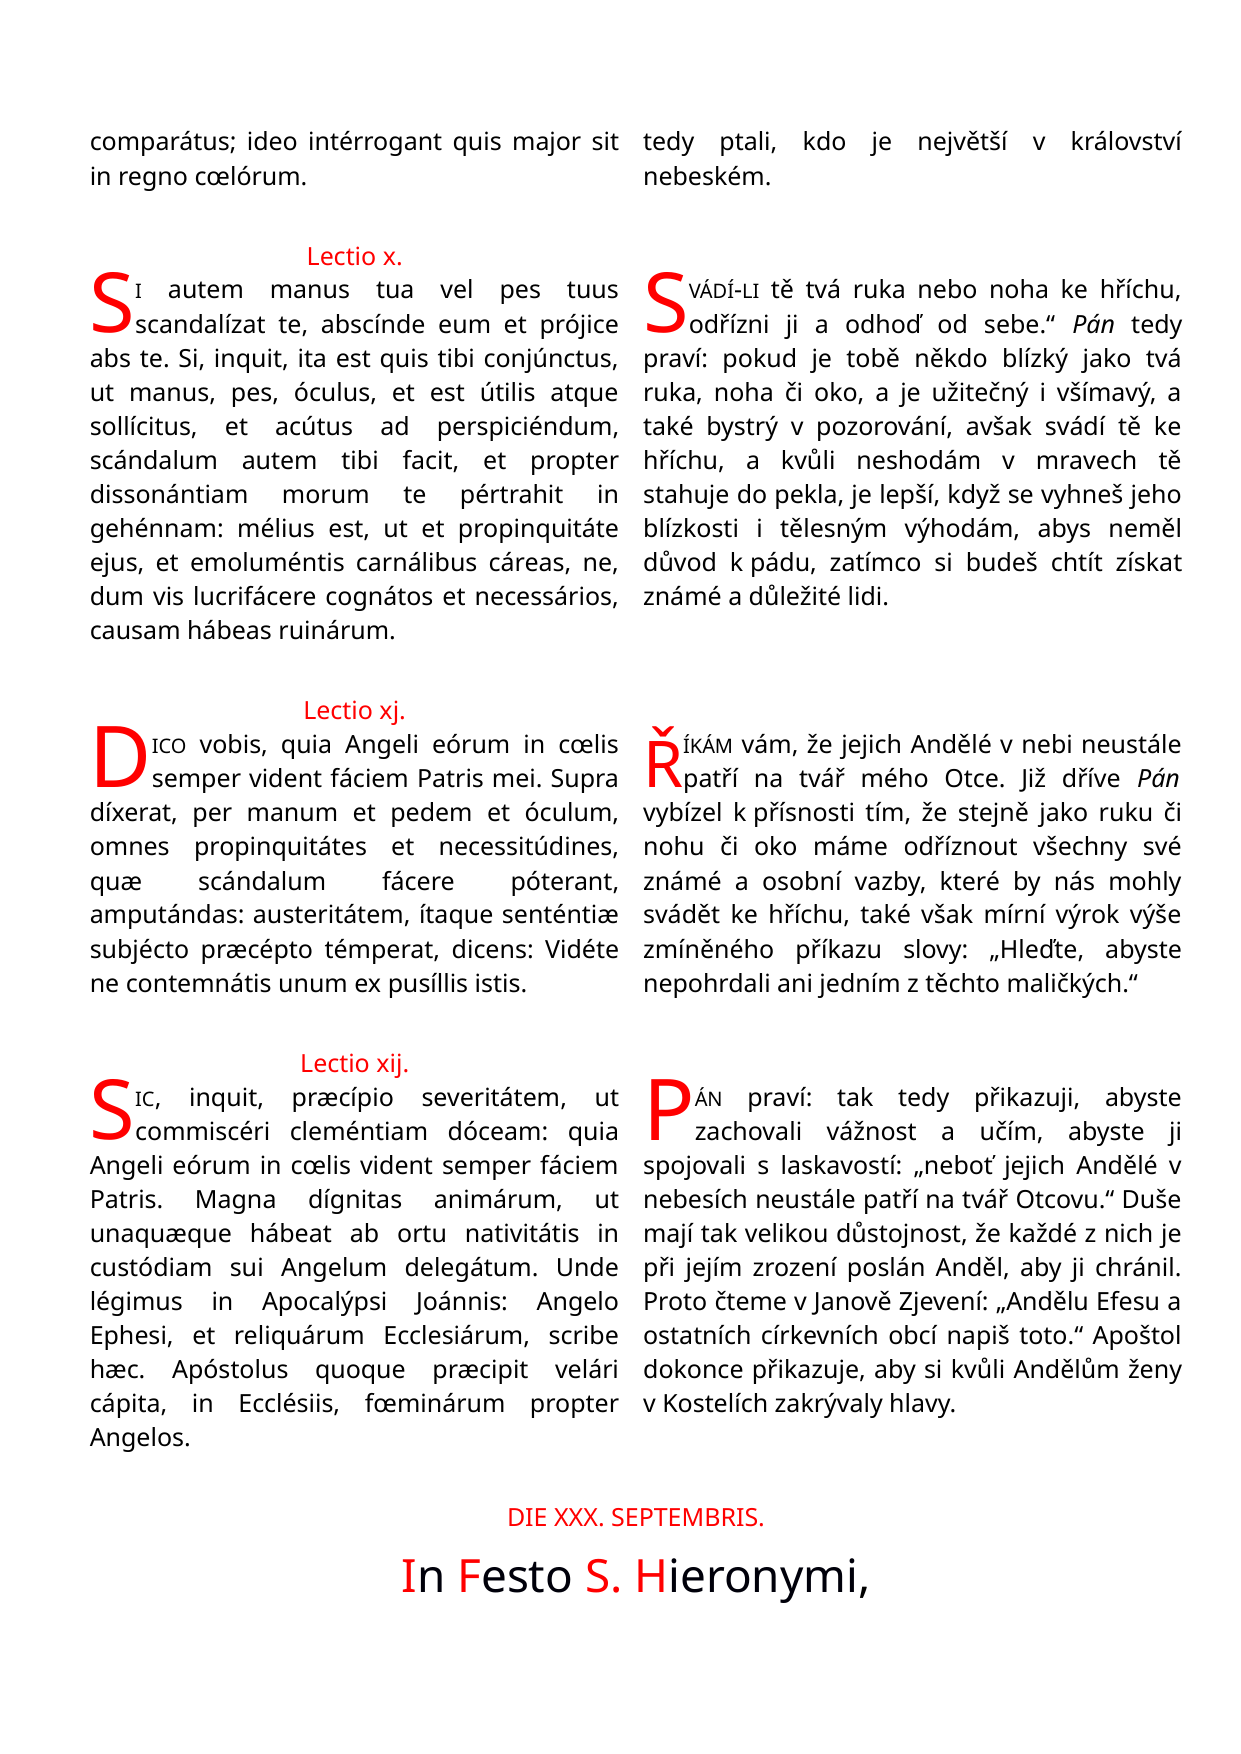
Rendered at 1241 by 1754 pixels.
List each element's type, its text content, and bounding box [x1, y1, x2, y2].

table_cell Říkám vám, že jejich Andělé v nebi neustále patří na tvář mého Otce. Již dříve Pán vybízel k přísnosti tím, že stejně jako ruku či nohu či oko máme odříznout všechny své známé a osobní vazby, které by nás mohly svádět ke hříchu, také však mírní výrok výše zmíněného příkazu slovy: „Hleďte, abyste nepohrdali ani jedním z těchto maličkých.“ [631, 687, 1194, 1039]
table_cell DIE XXX. SEPTEMBRIS. In Festo S. Hieronymi, [78, 1494, 1194, 1611]
table_cell Lectio x. Si autem manus tua vel pes tuus scandalízat te, abscínde eum et prójice abs te. Si, inquit, ita est quis tibi conjúnctus, ut manus, pes, óculus, et est útilis atque sollícitus, et acútus ad perspiciéndum, scándalum autem tibi facit, et propter dissonántiam morum te pértrahit in gehénnam: mélius est, ut et propinquitáte ejus, et emoluméntis carnálibus cáreas, ne, dum vis lucrifácere cognátos et necessários, causam hábeas ruinárum. [78, 232, 631, 687]
table_cell In III. Nocturno Léctio sancti Evangélii secúndum Matthæum. Lectio ix. Cap. 18. In illo témpore: Accessérunt discípuli ad Jesum, dicéntes: Quis, putas, major est in regno cœlórum? Et réliqua. Homilía sancti Hierónymi Presbýteri. Lib. 3. Comm. in Cap. 18. Matthæi. Post invéntum statérem, post tribúta réddita, quid sibi vult Apostolórum repentína interrogátio: Quis, putas, major est in regno cœlórum? Quia vidérant pro Petro et Dómino idem tribútum rédditum, ex æqualitáte prétii arbitráti sunt Petrum ómnibus Apóstolis esse prælátum, qui in redditióne tribúti Dómino fúerat comparátus; ideo intérrogant quis major sit in regno cœlórum. [78, 118, 631, 232]
table_cell Svádí-li tě tvá ruka nebo noha ke hříchu, odřízni ji a odhoď od sebe.“ Pán tedy praví: pokud je tobě někdo blízký jako tvá ruka, noha či oko, a je užitečný i všímavý, a také bystrý v pozorování, avšak svádí tě ke hříchu, a kvůli neshodám v mravech tě stahuje do pekla, je lepší, když se vyhneš jeho blízkosti i tělesným výhodám, abys neměl důvod k pádu, zatímco si budeš chtít získat známé a důležité lidi. [631, 232, 1194, 687]
table_cell Za onoho času přistoupili učedníci k Ježíšovi a zeptali se jej: „Kdo myslíš, že je v království nebeském největší?“ A ostatní. Poté, co Šimon Petr nalezl peníz v ústech ryby a zaplatil daně, co vlastně znamená tato náhlá otázka Apoštolů: „Kdo je vlastně největší v království nebeském?“ Viděli totiž, že za Petra i za Pána byla zaplacena stejně vysoká daň, a protože částka byla stejná, usoudili Apoštolové, že Petr je jim všem nadřazen, neboť při placení daně byl postaven na roveň Pánu. A proto se tedy ptali, kdo je největší v království nebeském. [631, 118, 1194, 232]
table_cell Lectio xj. Dico vobis, quia Angeli eórum in cœlis semper vident fáciem Patris mei. Supra díxerat, per manum et pedem et óculum, omnes propinquitátes et necessitúdines, quæ scándalum fácere póterant, amputándas: austeritátem, ítaque senténtiæ subjécto præcépto témperat, dicens: Vidéte ne contemnátis unum ex pusíllis istis. [78, 687, 631, 1039]
table_cell Lectio xij. Sic, inquit, præcípio severitátem, ut commiscéri cleméntiam dóceam: quia Angeli eórum in cœlis vident semper fáciem Patris. Magna dígnitas animárum, ut unaquæque hábeat ab ortu nativitátis in custódiam sui Angelum delegátum. Unde légimus in Apocalýpsi Joánnis: Angelo Ephesi, et reliquárum Ecclesiárum, scribe hæc. Apóstolus quoque præcipit velári cápita, in Ecclésiis, fœminárum propter Angelos. [78, 1039, 631, 1494]
table_cell Pán praví: tak tedy přikazuji, abyste zachovali vážnost a učím, abyste ji spojovali s laskavostí: „neboť jejich Andělé v nebesích neustále patří na tvář Otcovu.“ Duše mají tak velikou důstojnost, že každé z nich je při jejím zrození poslán Anděl, aby ji chránil. Proto čteme v Janově Zjevení: „Andělu Efesu a ostatních církevních obcí napiš toto.“ Apoštol dokonce přikazuje, aby si kvůli Andělům ženy v Kostelích zakrývaly hlavy. [631, 1039, 1194, 1494]
